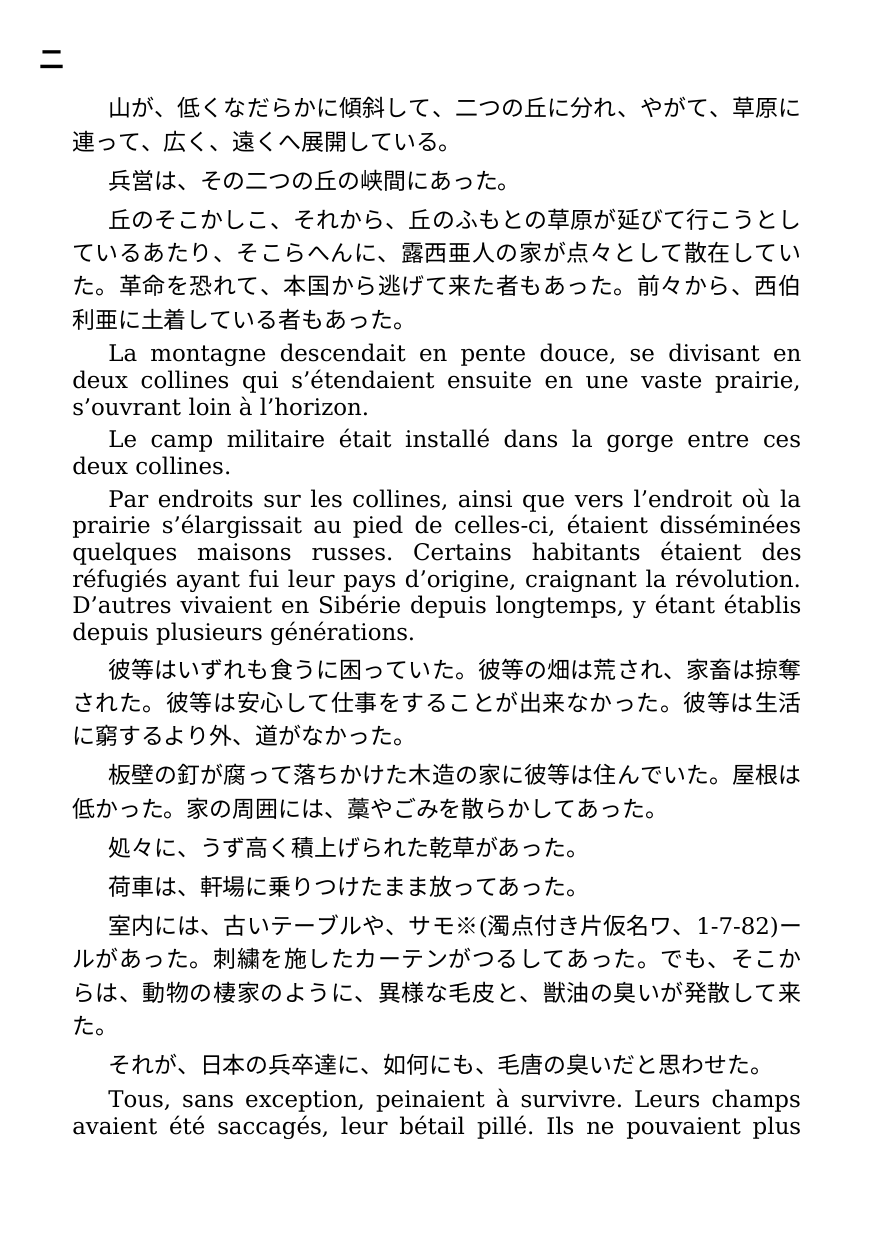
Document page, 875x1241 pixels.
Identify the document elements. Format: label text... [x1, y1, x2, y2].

text Tous, sans exception, peinaient à survivre. Leurs champs avaient été saccagés, leur bétail pillé. Ils ne pouvaient plus [72, 1086, 802, 1139]
subtitle 二 [36, 36, 838, 78]
text 板壁の釘が腐って落ちかけた木造の家に彼等は住んでいた。屋根は低かった。家の周囲には、藁やごみを散らかしてあった。 [72, 757, 802, 824]
text Par endroits sur les collines, ainsi que vers l’endroit où la prairie s’élargissait au pied de celles-ci, étaient disséminées quelques maisons russes. Certains habitants étaient des réfugiés ayant fui leur pays d’origine, craignant la révolution. D’autres vivaient en Sibérie depuis longtemps, y étant établis depuis plusieurs générations. [72, 486, 802, 646]
text 室内には、古いテーブルや、サモ※(濁点付き片仮名ワ、1-7-82)ールがあった。刺繍を施したカーテンがつるしてあった。でも、そこからは、動物の棲家のように、異様な毛皮と、獣油の臭いが発散して来た。 [72, 908, 802, 1041]
text 山が、低くなだらかに傾斜して、二つの丘に分れ、やがて、草原に連って、広く、遠くへ展開している。 [72, 90, 802, 157]
text 丘のそこかしこ、それから、丘のふもとの草原が延びて行こうとしているあたり、そこらへんに、露西亜人の家が点々として散在していた。革命を恐れて、本国から逃げて来た者もあった。前々から、西伯利亜に土着している者もあった。 [72, 202, 802, 335]
text La montagne descendait en pente douce, se divisant en deux collines qui s’étendaient ensuite en une vaste prairie, s’ouvrant loin à l’horizon. [72, 341, 802, 421]
text それが、日本の兵卒達に、如何にも、毛唐の臭いだと思わせた。 [72, 1047, 802, 1080]
text 荷車は、軒場に乗りつけたまま放ってあった。 [72, 869, 802, 902]
text 兵営は、その二つの丘の峡間にあった。 [72, 163, 802, 196]
text 彼等はいずれも食うに困っていた。彼等の畑は荒され、家畜は掠奪された。彼等は安心して仕事をすることが出来なかった。彼等は生活に窮するより外、道がなかった。 [72, 652, 802, 751]
text Le camp militaire était installé dans la gorge entre ces deux collines. [72, 427, 802, 480]
text 処々に、うず高く積上げられた乾草があった。 [72, 830, 802, 863]
